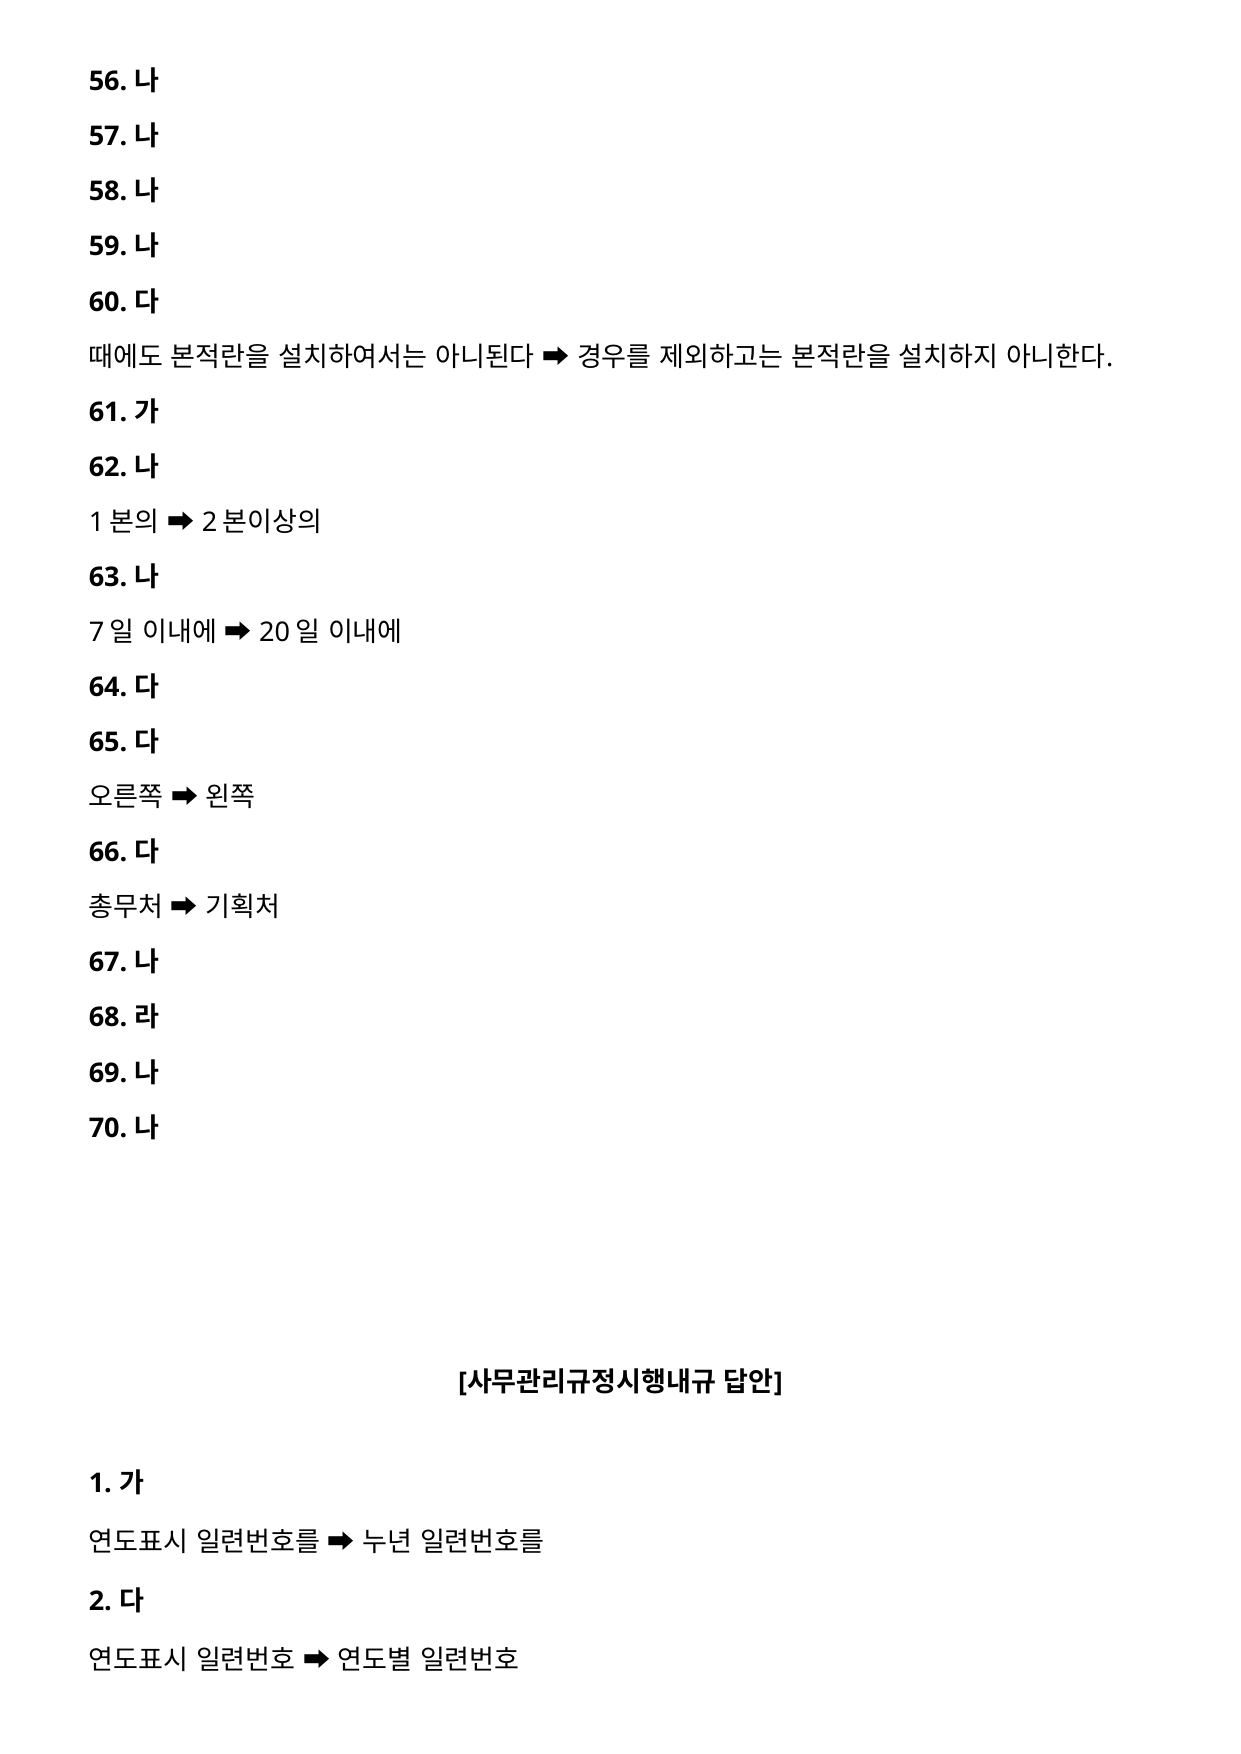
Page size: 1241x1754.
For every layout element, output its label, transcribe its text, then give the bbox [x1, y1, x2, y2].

text 69. 나 [88, 1051, 1152, 1090]
text 57. 나 [88, 114, 1152, 153]
text 1본의 ➡ 2본이상의 [88, 500, 1152, 539]
text 58. 나 [88, 169, 1152, 209]
text 7일 이내에 ➡ 20일 이내에 [88, 610, 1152, 649]
text 68. 라 [88, 995, 1152, 1035]
text 59. 나 [88, 224, 1152, 264]
text 2. 다 [88, 1579, 1152, 1619]
text 연도표시 일련번호 ➡ 연도별 일련번호 [88, 1638, 1152, 1678]
text 때에도 본적란을 설치하여서는 아니된다 ➡ 경우를 제외하고는 본적란을 설치하지 아니한다. [88, 334, 1152, 374]
text 60. 다 [88, 279, 1152, 319]
text 61. 가 [88, 390, 1152, 429]
text 1. 가 [88, 1461, 1152, 1501]
text 62. 나 [88, 445, 1152, 484]
text 70. 나 [88, 1106, 1152, 1145]
text 67. 나 [88, 940, 1152, 980]
text [사무관리규정시행내규 답안] [88, 1360, 1152, 1399]
text 연도표시 일련번호를 ➡ 누년 일련번호를 [88, 1520, 1152, 1560]
text 63. 나 [88, 555, 1152, 594]
text 64. 다 [88, 665, 1152, 704]
text 오른쪽 ➡ 왼쪽 [88, 775, 1152, 815]
text 66. 다 [88, 830, 1152, 870]
text 65. 다 [88, 720, 1152, 760]
text 총무처 ➡ 기획처 [88, 885, 1152, 925]
text 56. 나 [88, 59, 1152, 98]
